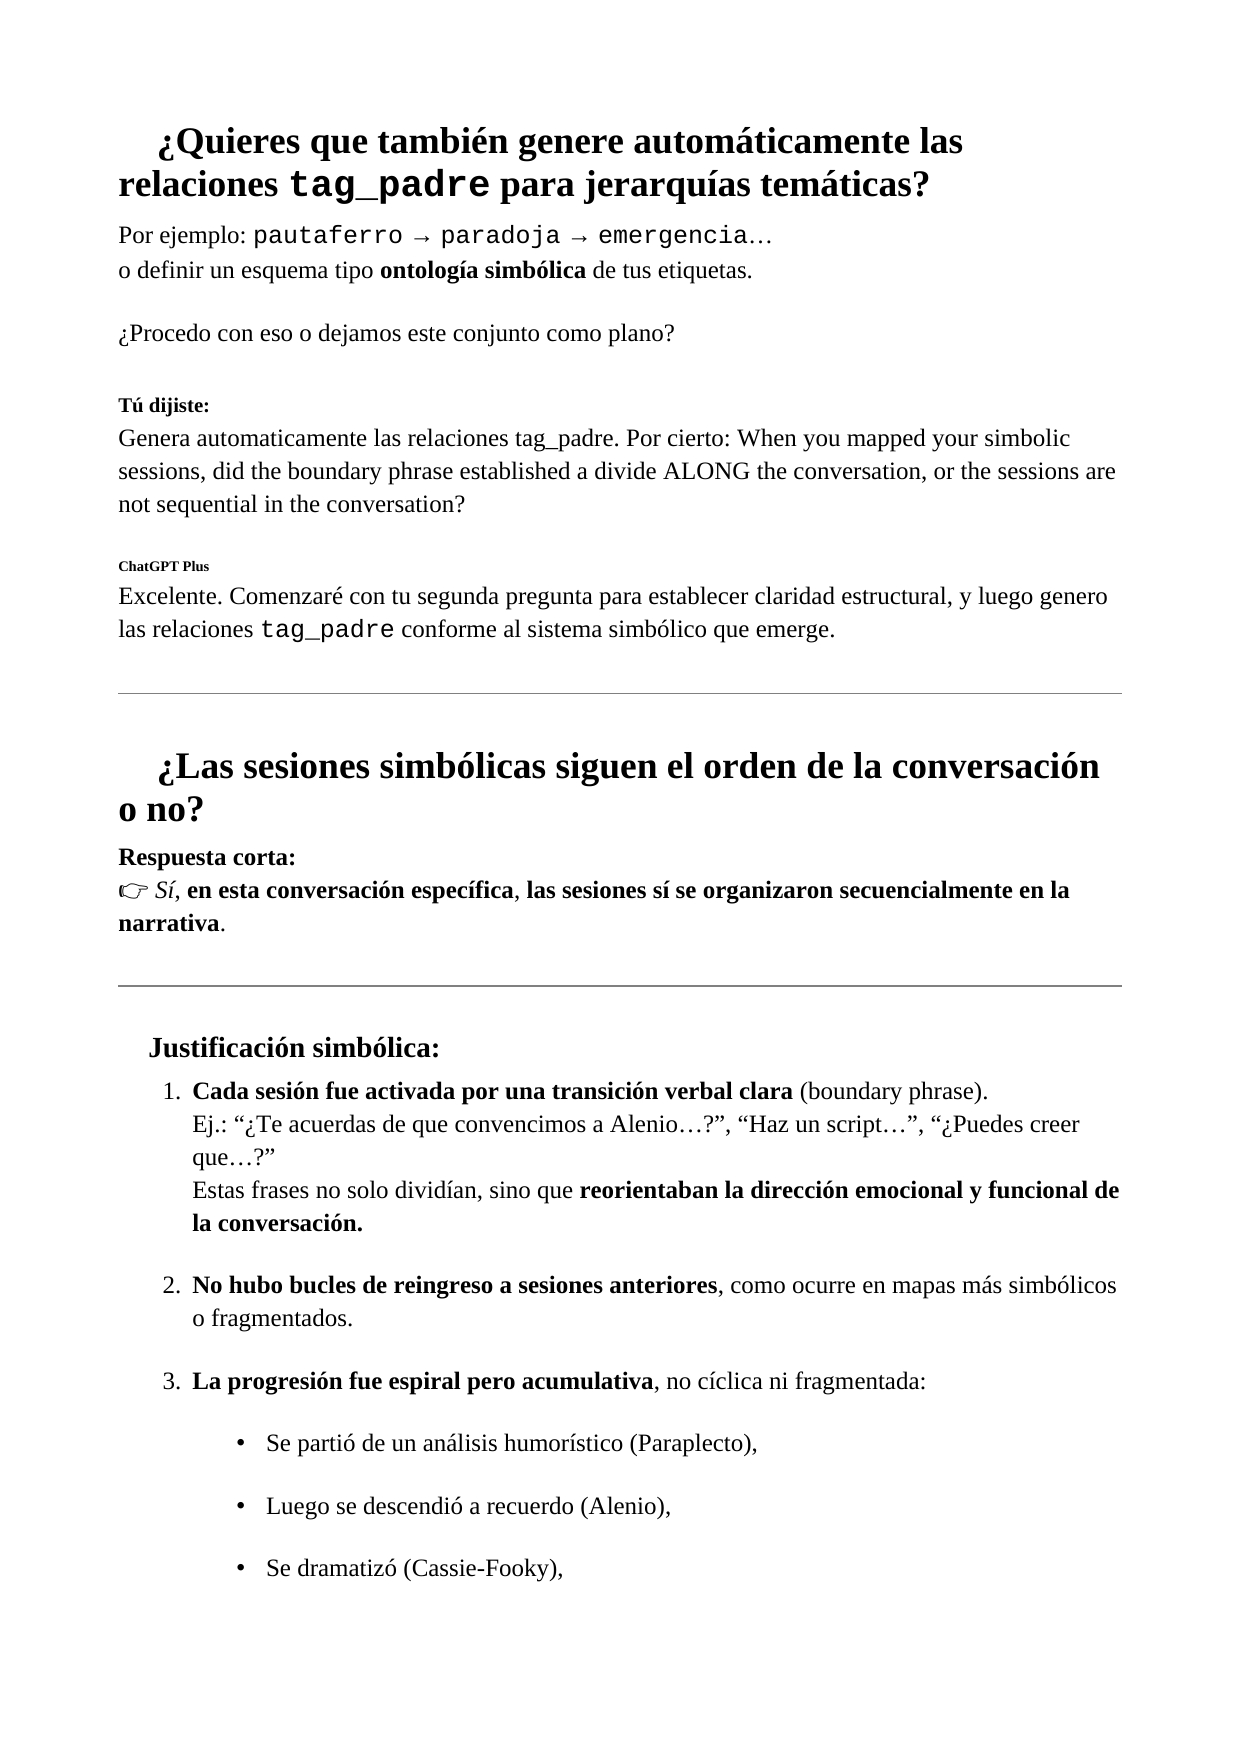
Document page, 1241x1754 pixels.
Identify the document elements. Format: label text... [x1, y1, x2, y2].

list Se dramatizó (Cassie-Fooky), [236, 1553, 1122, 1582]
subtitle 🧭 ¿Las sesiones simbólicas siguen el orden de la conversación o no? [118, 744, 1122, 830]
text Respuesta corta: 👉 Sí, en esta conversación específica, las sesiones sí se organizaron secuencialmente en la narrativa. [118, 842, 1122, 937]
subtitle ✅ ¿Quieres que también genere automáticamente las relaciones tag_padre para jerarquías temáticas? [118, 118, 1122, 207]
text Genera automaticamente las relaciones tag_padre. Por cierto: When you mapped your simbolic sessions, did the boundary phrase established a divide ALONG the conversation, or the sessions are not sequential in the conversation? [118, 423, 1122, 518]
list No hubo bucles de reingreso a sesiones anteriores, como ocurre en mapas más simbólicos o fragmentados. [162, 1271, 1122, 1332]
list Luego se descendió a recuerdo (Alenio), [236, 1491, 1122, 1520]
text Por ejemplo: pautaferro → paradoja → emergencia… o definir un esquema tipo ontología simbólica de tus etiquetas. [118, 220, 1122, 284]
list Se partió de un análisis humorístico (Paraplecto), [236, 1428, 1122, 1457]
subtitle Tú dijiste: [118, 393, 1122, 417]
text ¿Procedo con eso o dejamos este conjunto como plano? [118, 318, 1122, 346]
text Excelente. Comenzaré con tu segunda pregunta para establecer claridad estructural, y luego genero las relaciones tag_padre conforme al sistema simbólico que emerge. [118, 581, 1122, 644]
list Cada sesión fue activada por una transición verbal clara (boundary phrase). Ej.: “¿Te acuerdas de que convencimos a Alenio…?”, “Haz un script…”, “¿Puedes creer que…?” Estas frases no solo dividían, sino que reorientaban la dirección emocional y funcional de la conversación. [162, 1076, 1122, 1237]
list La progresión fue espiral pero acumulativa, no cíclica ni fragmentada: [162, 1366, 1122, 1395]
subtitle 📌 Justificación simbólica: [118, 1030, 1122, 1063]
subtitle ChatGPT Plus [118, 558, 1122, 574]
